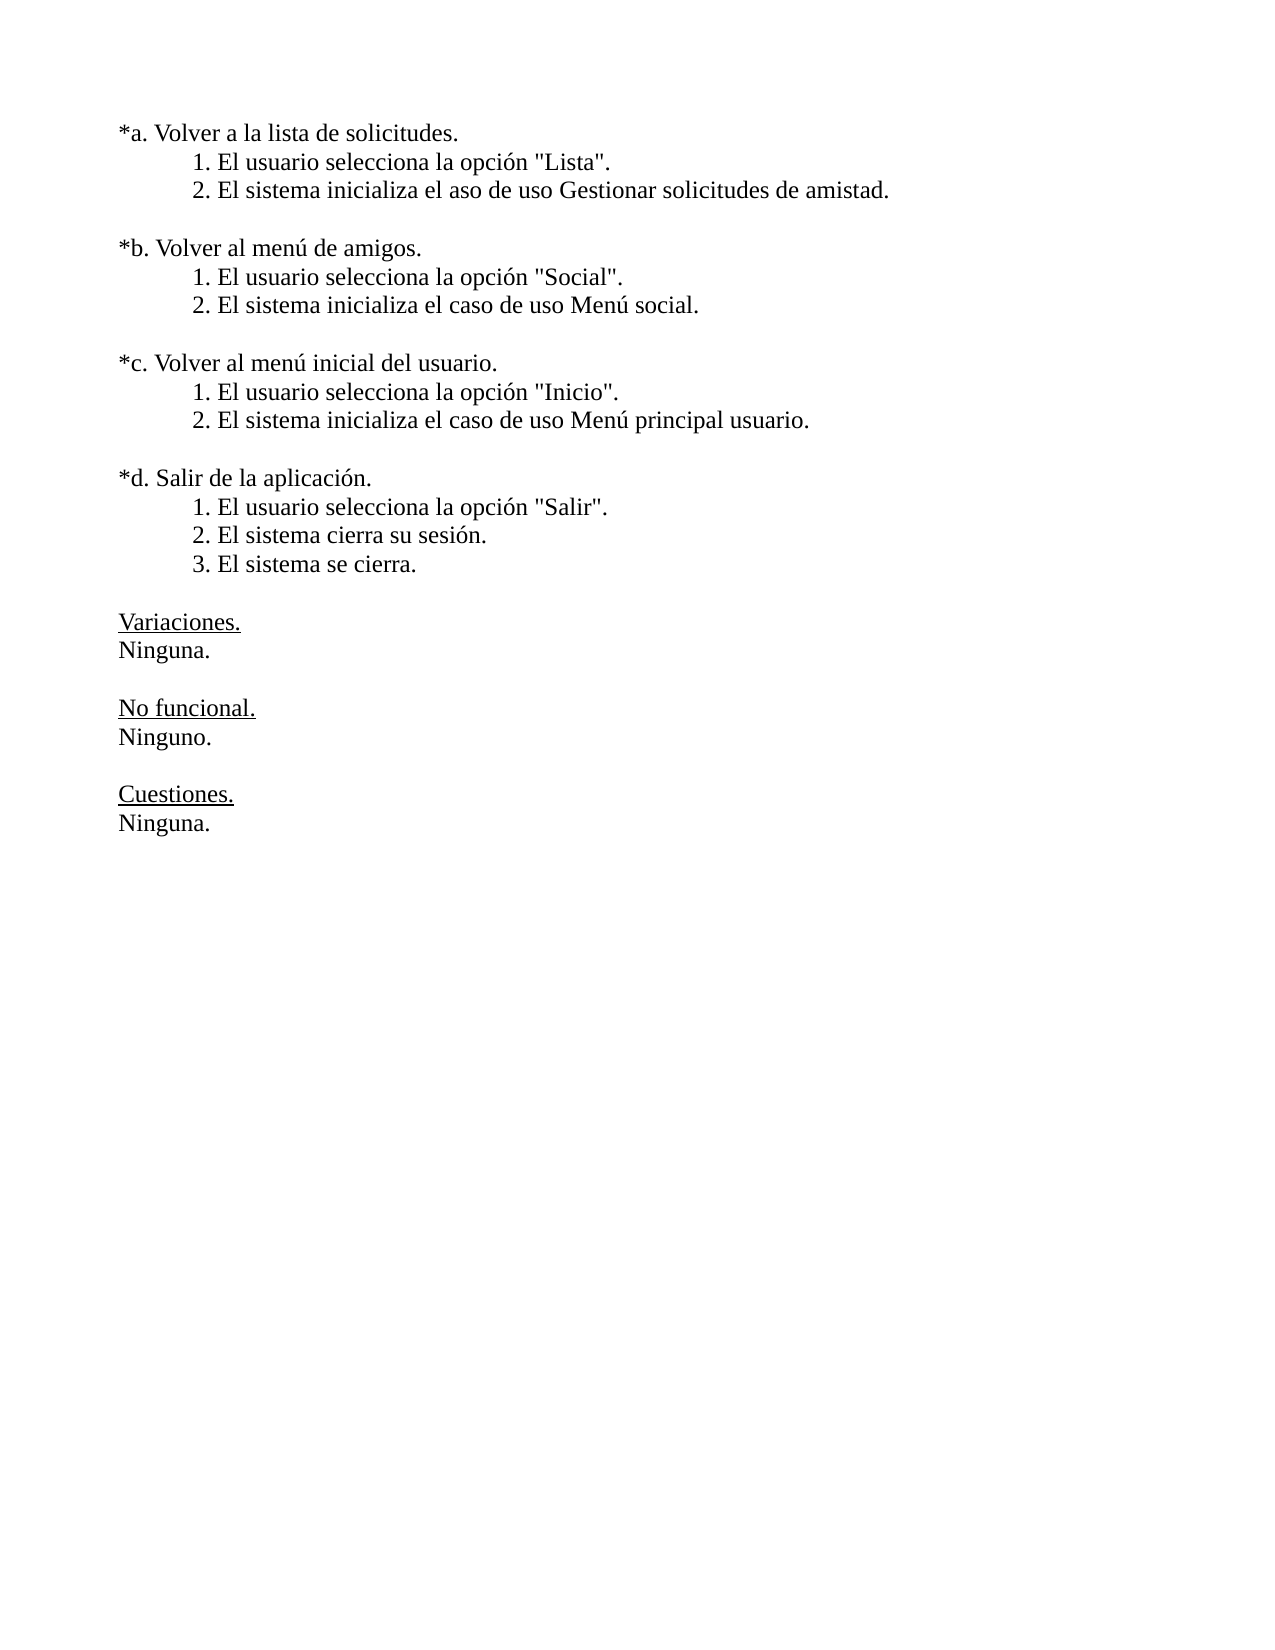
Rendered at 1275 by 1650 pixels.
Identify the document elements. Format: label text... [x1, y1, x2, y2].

text Ninguna. [118, 636, 1157, 664]
text *c. Volver al menú inicial del usuario. [118, 348, 1157, 377]
text 2. El sistema inicializa el aso de uso Gestionar solicitudes de amistad. [118, 176, 1157, 204]
text Ninguno. [118, 722, 1157, 751]
text 2. El sistema inicializa el caso de uso Menú social. [118, 291, 1157, 319]
text No funcional. [118, 693, 1157, 722]
text *d. Salir de la aplicación. [118, 463, 1157, 492]
text *a. Volver a la lista de solicitudes. [118, 118, 1157, 147]
text 3. El sistema se cierra. [118, 549, 1157, 578]
text Cuestiones. [118, 779, 1157, 808]
text 1. El usuario selecciona la opción "Inicio". [118, 377, 1157, 406]
text 2. El sistema cierra su sesión. [118, 521, 1157, 549]
text 1. El usuario selecciona la opción "Salir". [118, 492, 1157, 521]
text Ninguna. [118, 808, 1157, 837]
text 1. El usuario selecciona la opción "Lista". [118, 147, 1157, 176]
text *b. Volver al menú de amigos. [118, 233, 1157, 262]
text 2. El sistema inicializa el caso de uso Menú principal usuario. [118, 406, 1157, 434]
text Variaciones. [118, 607, 1157, 636]
text 1. El usuario selecciona la opción "Social". [118, 262, 1157, 291]
